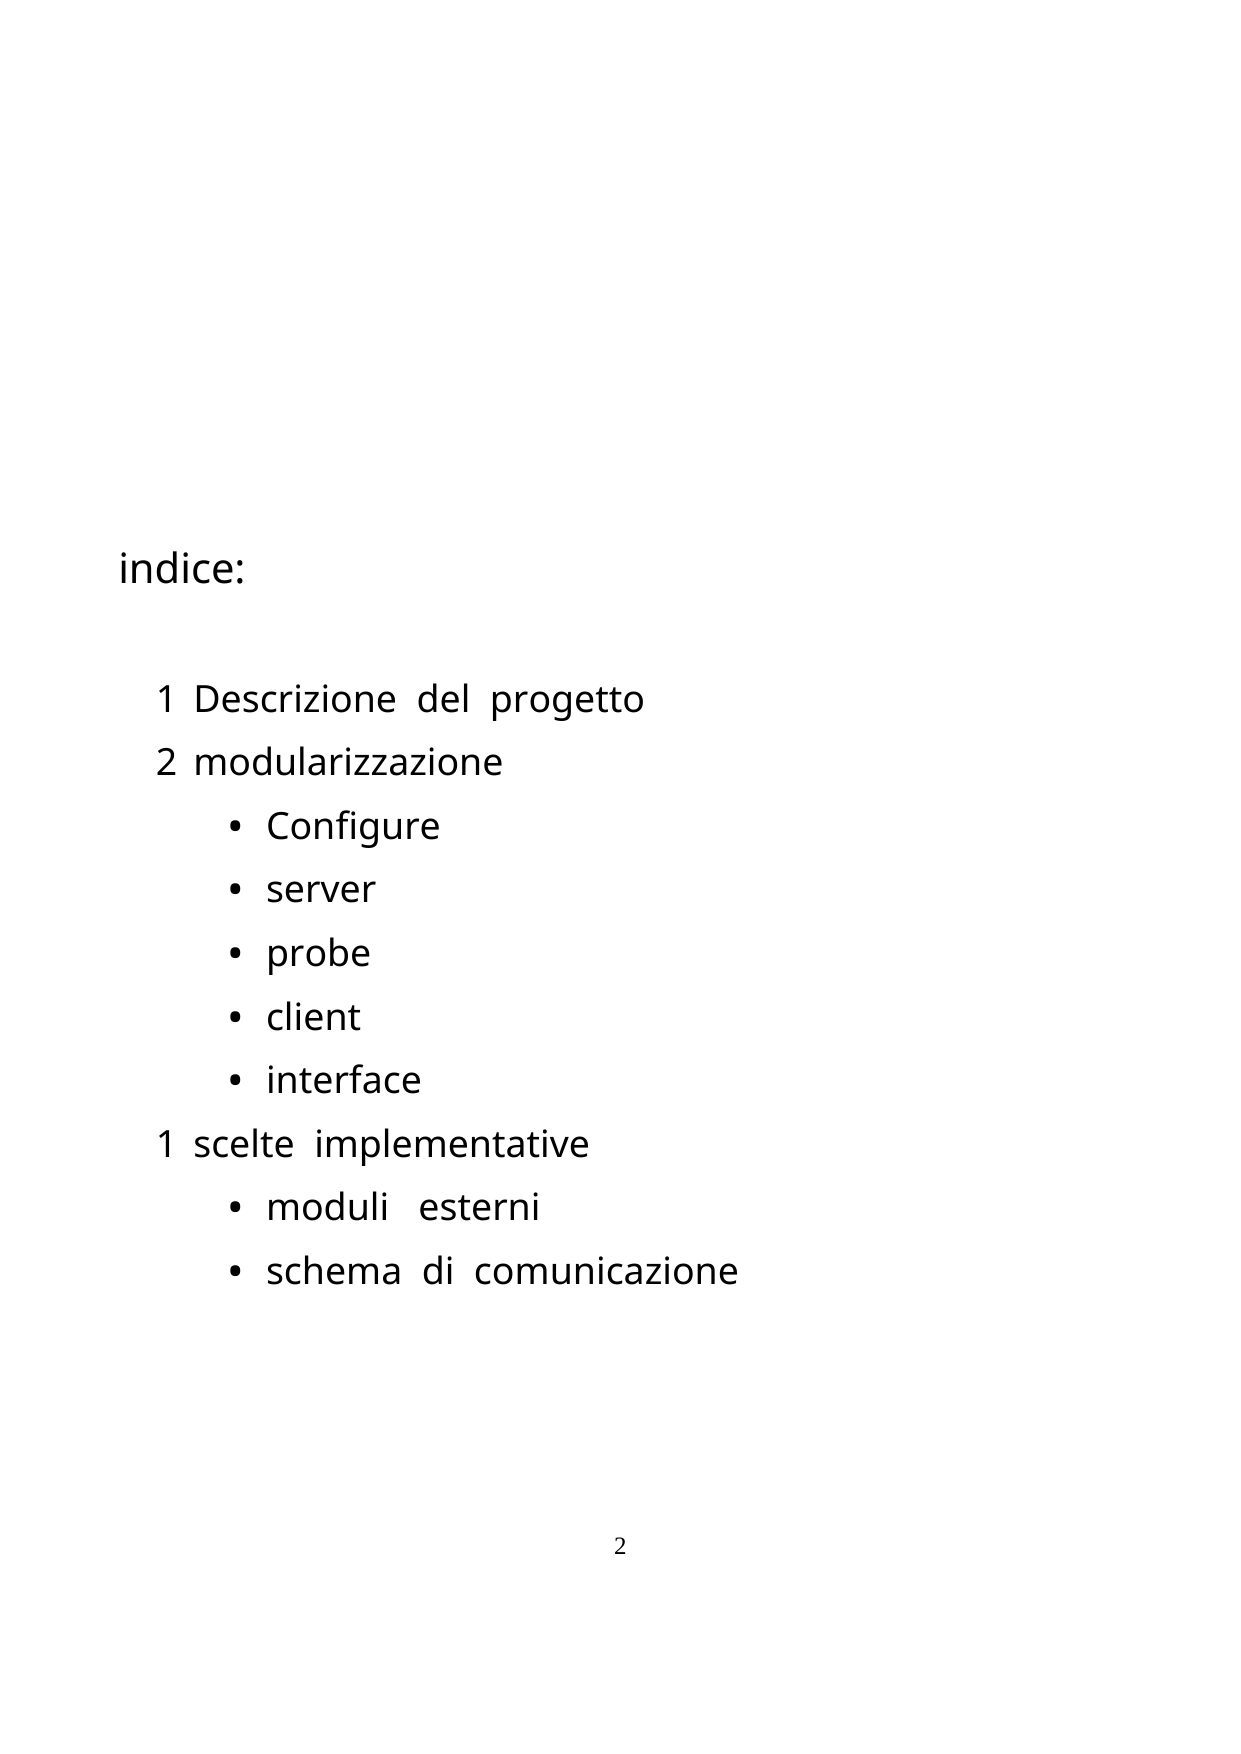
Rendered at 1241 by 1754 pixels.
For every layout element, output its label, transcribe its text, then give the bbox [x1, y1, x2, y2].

list interface [228, 1053, 1122, 1104]
list moduli esterni [228, 1181, 1122, 1232]
list schema di comunicazione [228, 1244, 1122, 1295]
text indice: [118, 539, 1122, 596]
list client [228, 990, 1122, 1041]
list probe [228, 926, 1122, 977]
list Descrizione del progetto [156, 672, 1122, 723]
list scelte implementative [156, 1117, 1122, 1168]
list Configure [228, 799, 1122, 850]
list server [228, 863, 1122, 914]
list modularizzazione [156, 736, 1122, 787]
